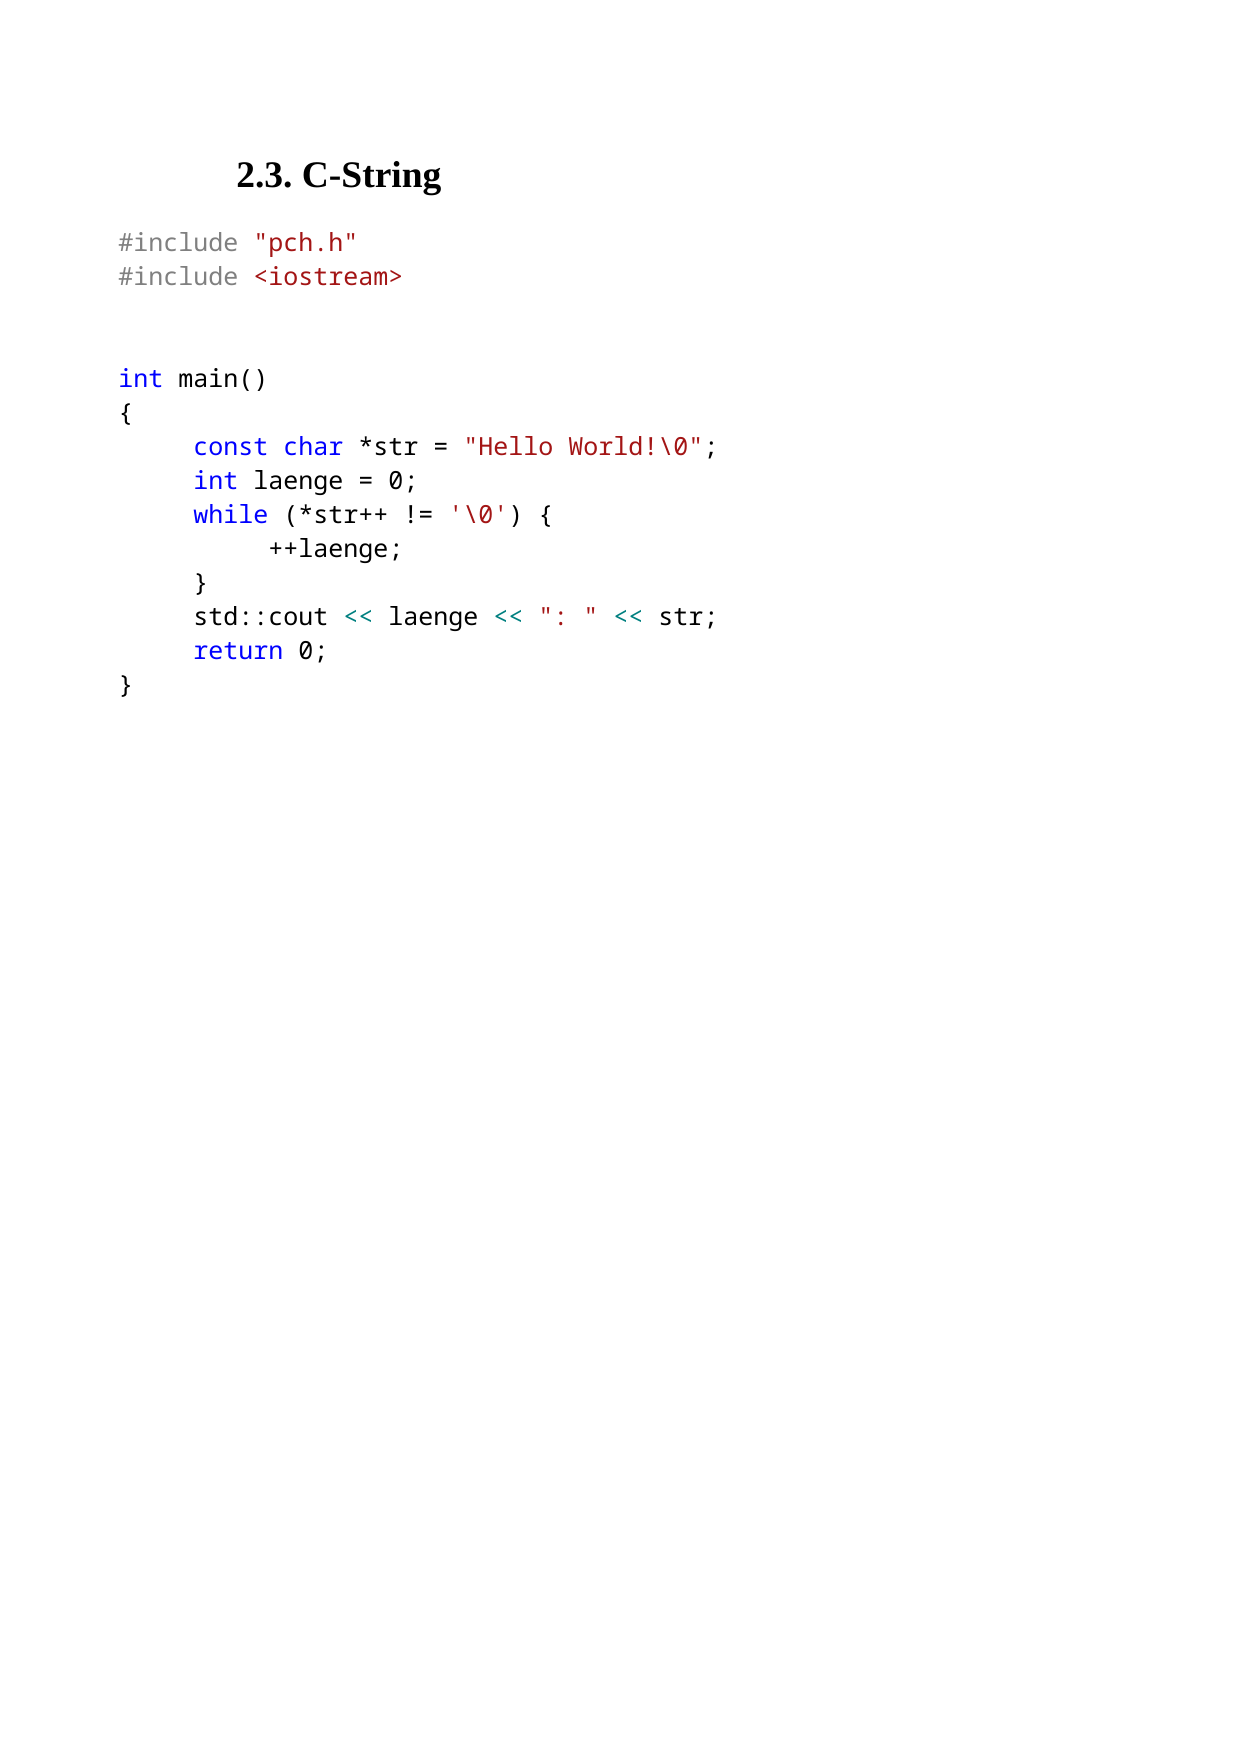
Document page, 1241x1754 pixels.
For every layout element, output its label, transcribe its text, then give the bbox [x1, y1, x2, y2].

text { [118, 394, 1122, 428]
text #include "pch.h" [118, 224, 1122, 258]
text int laenge = 0; [118, 463, 1122, 497]
text return 0; [118, 633, 1122, 667]
text int main() [118, 360, 1122, 394]
text std::cout << laenge << ": " << str; [118, 599, 1122, 633]
text } [118, 667, 1122, 701]
text const char *str = "Hello World!\0"; [118, 428, 1122, 463]
text ++laenge; [118, 531, 1122, 565]
text #include <iostream> [118, 258, 1122, 292]
text } [118, 565, 1122, 599]
text while (*str++ != '\0') { [118, 497, 1122, 531]
subtitle C-String [236, 152, 1122, 195]
